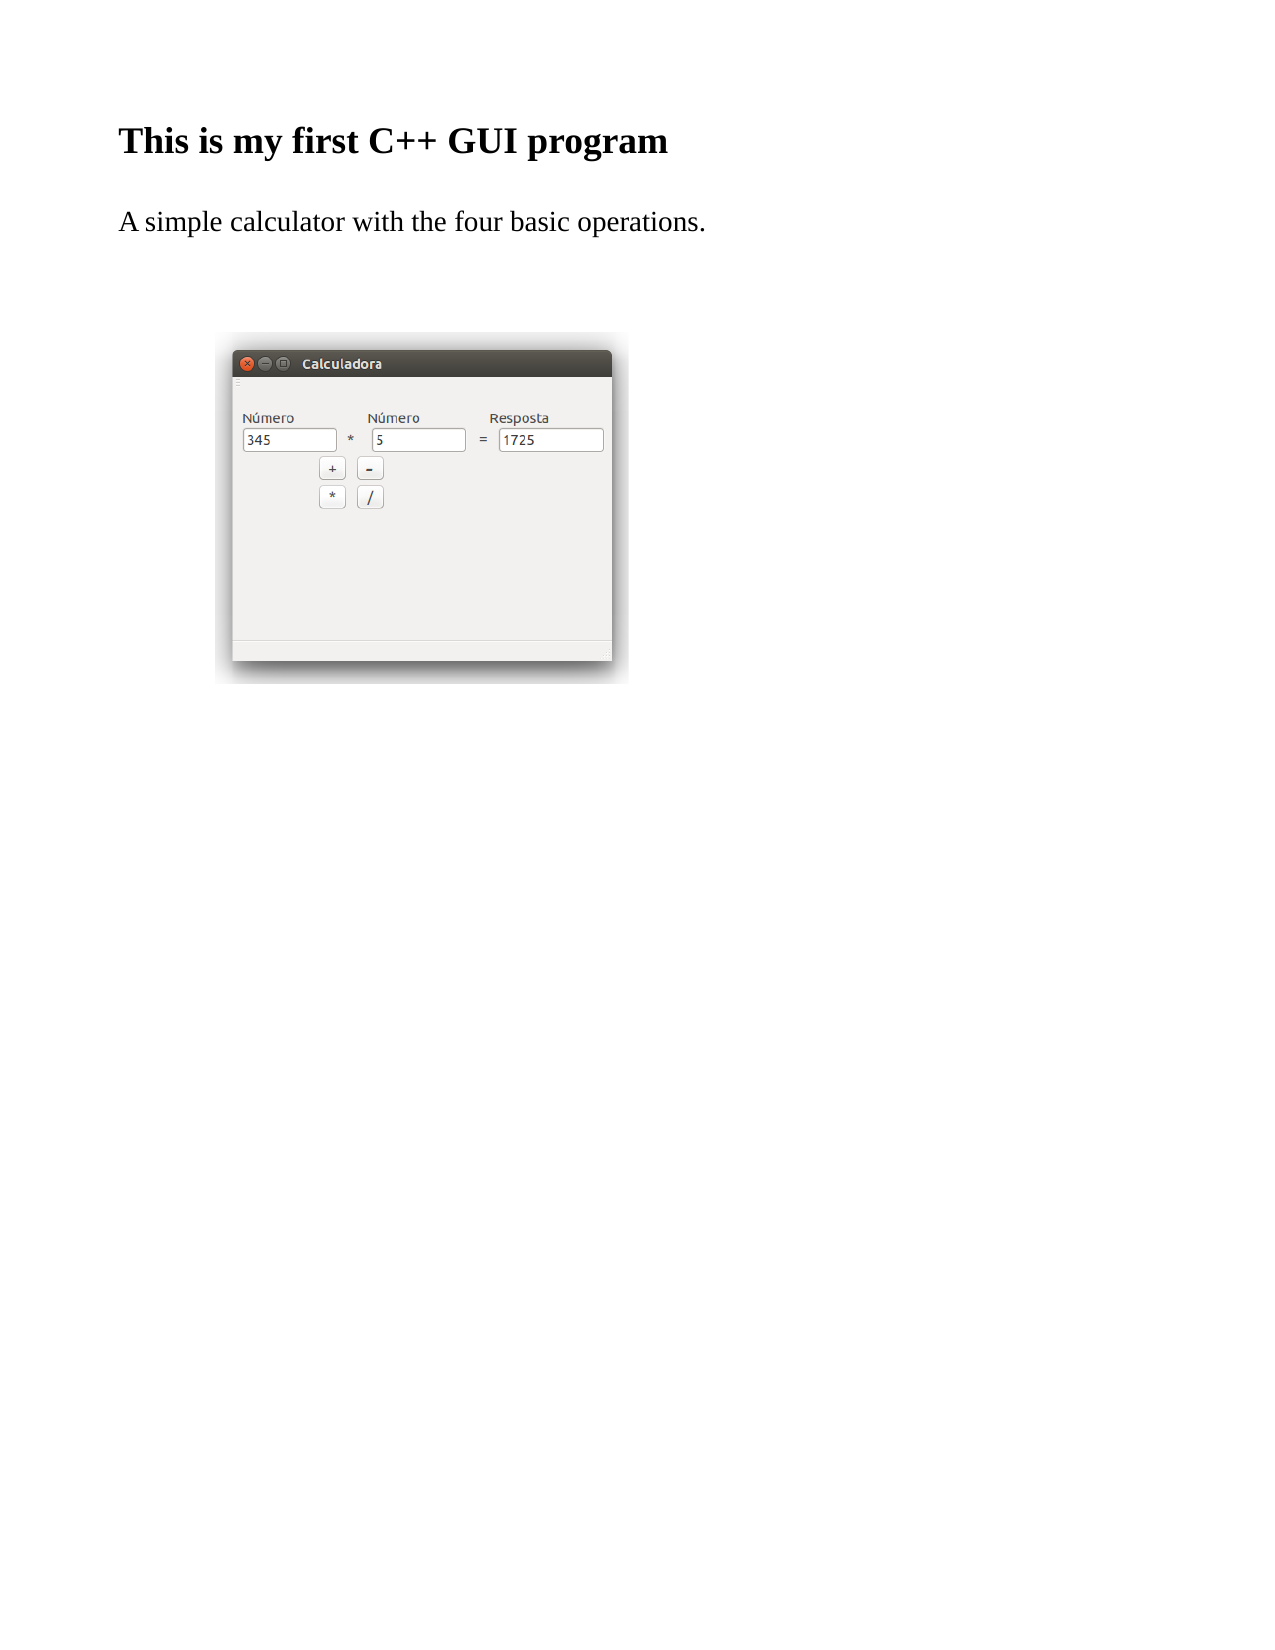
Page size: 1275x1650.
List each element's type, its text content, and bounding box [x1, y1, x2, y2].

picture [215, 332, 578, 684]
text This is my first C++ GUI program [118, 118, 1157, 161]
text A simple calculator with the four basic operations. [118, 204, 1157, 238]
